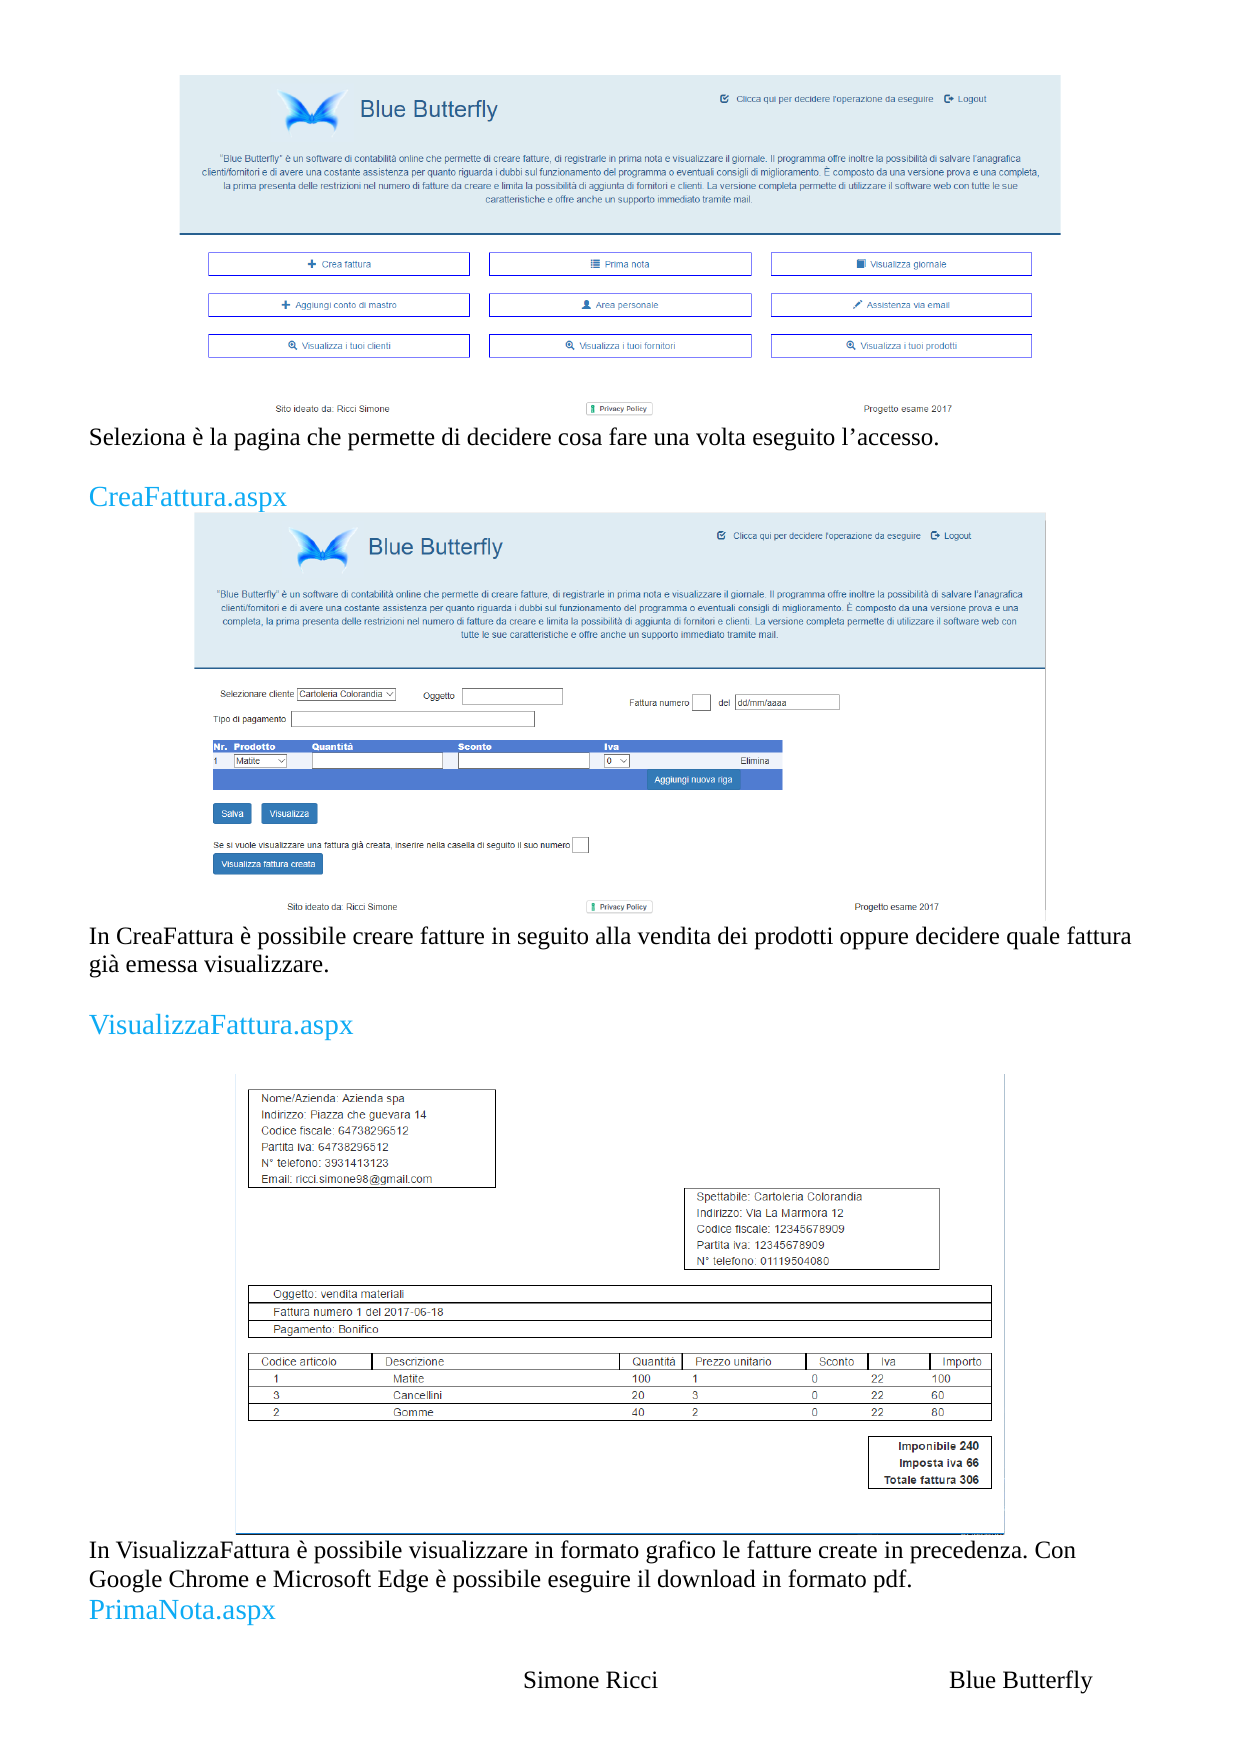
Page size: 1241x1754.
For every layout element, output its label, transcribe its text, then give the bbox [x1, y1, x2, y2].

text VisualizzaFattura.aspx [89, 1007, 1151, 1041]
text In VisualizzaFattura è possibile visualizzare in formato grafico le fatture create in precedenza. Con Google Chrome e Microsoft Edge è possibile eseguire il download in formato pdf. [89, 1535, 1151, 1592]
text CreaFattura.aspx [89, 479, 1151, 513]
text Seleziona è la pagina che permette di decidere cosa fare una volta eseguito l’accesso. [89, 422, 1151, 451]
text In CreaFattura è possibile creare fatture in seguito alla vendita dei prodotti oppure decidere quale fattura già emessa visualizzare. [89, 921, 1151, 978]
text PrimaNota.aspx [89, 1592, 1151, 1626]
